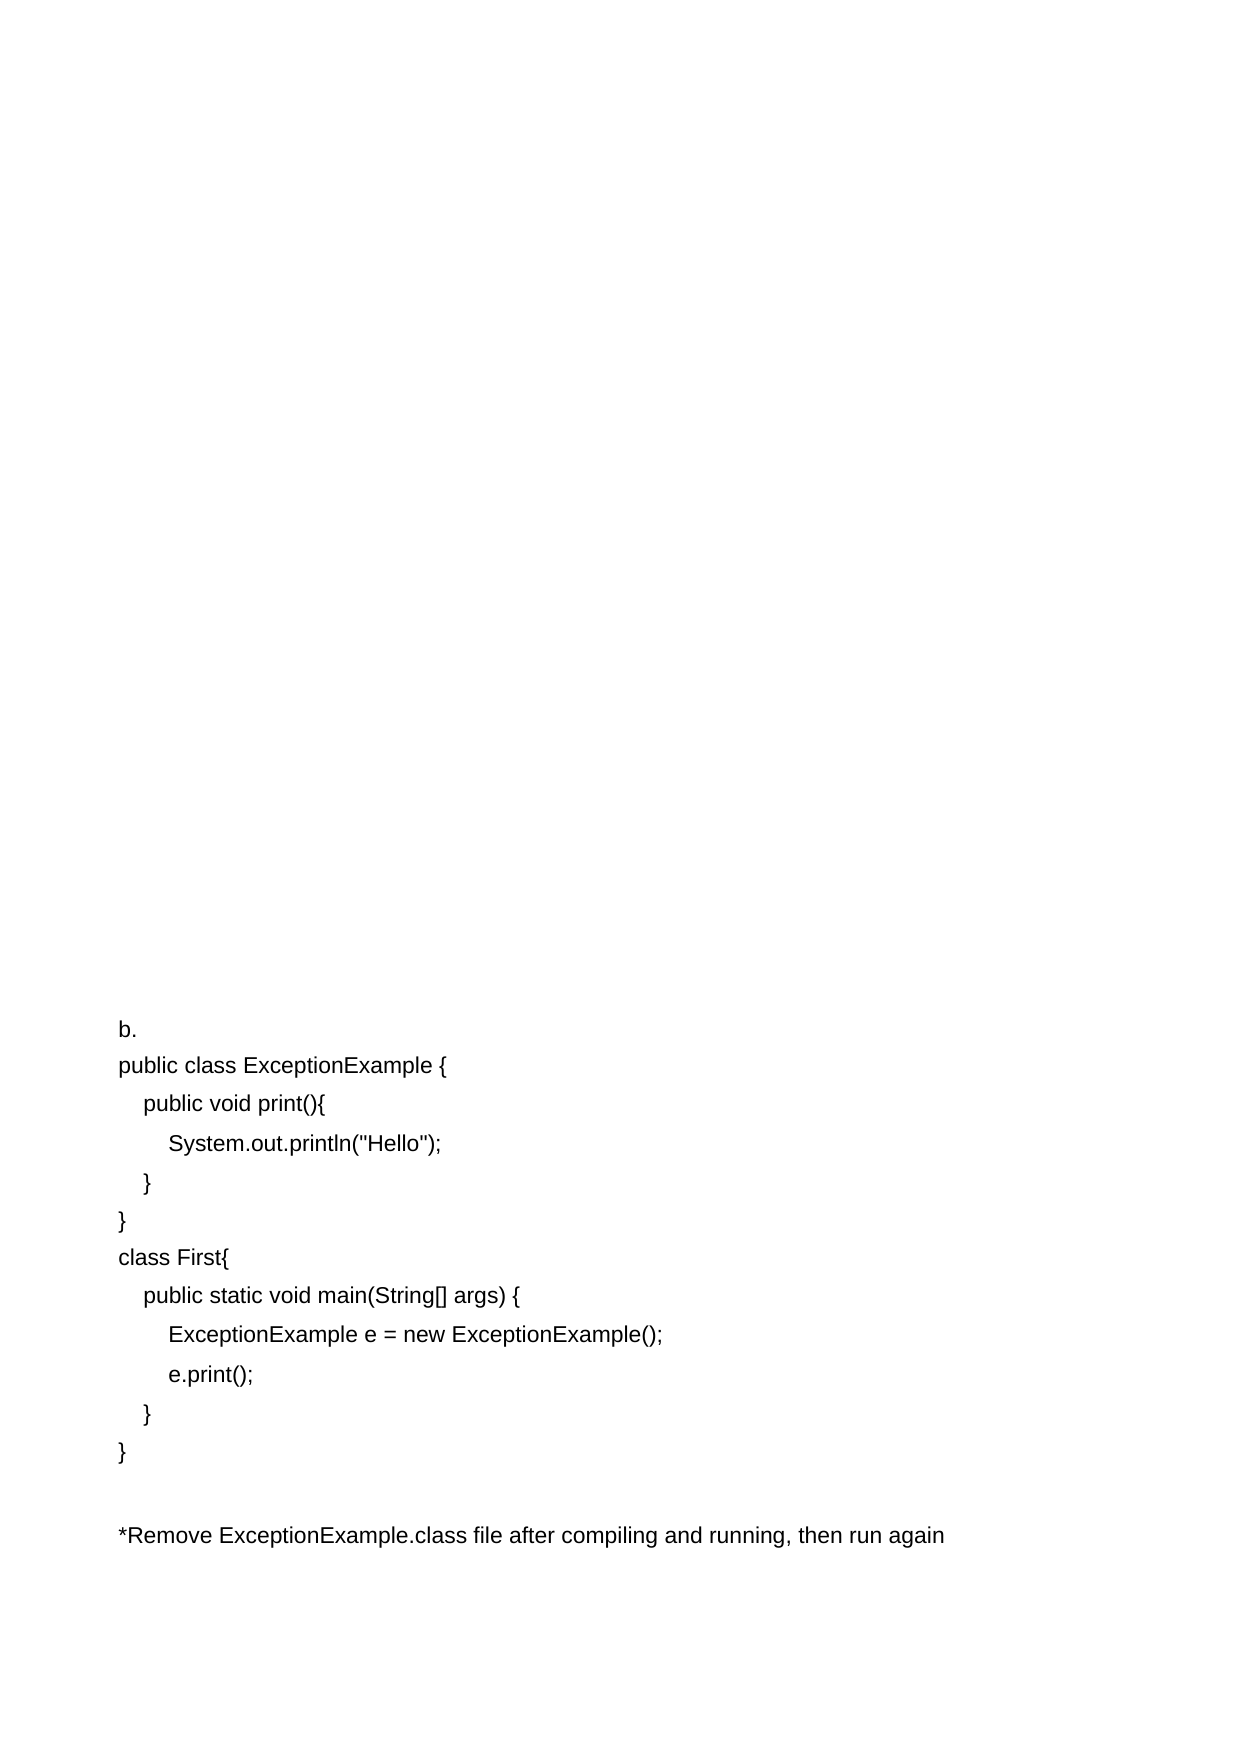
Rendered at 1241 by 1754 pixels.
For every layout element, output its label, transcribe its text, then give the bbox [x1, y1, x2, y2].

text } [118, 1167, 1122, 1196]
text public class ExceptionExample { [118, 1052, 1122, 1078]
text } [118, 1438, 1122, 1464]
text System.out.println("Hello"); [118, 1128, 1122, 1157]
text ExceptionExample e = new ExceptionExample(); [118, 1319, 1122, 1348]
text } [118, 1398, 1122, 1427]
text } [118, 1207, 1122, 1233]
text b. [118, 1016, 1122, 1042]
text e.print(); [118, 1359, 1122, 1388]
text class First{ [118, 1243, 1122, 1270]
text public static void main(String[] args) { [118, 1280, 1122, 1308]
text public void print(){ [118, 1088, 1122, 1117]
text *Remove ExceptionExample.class file after compiling and running, then run again [118, 1522, 1122, 1548]
